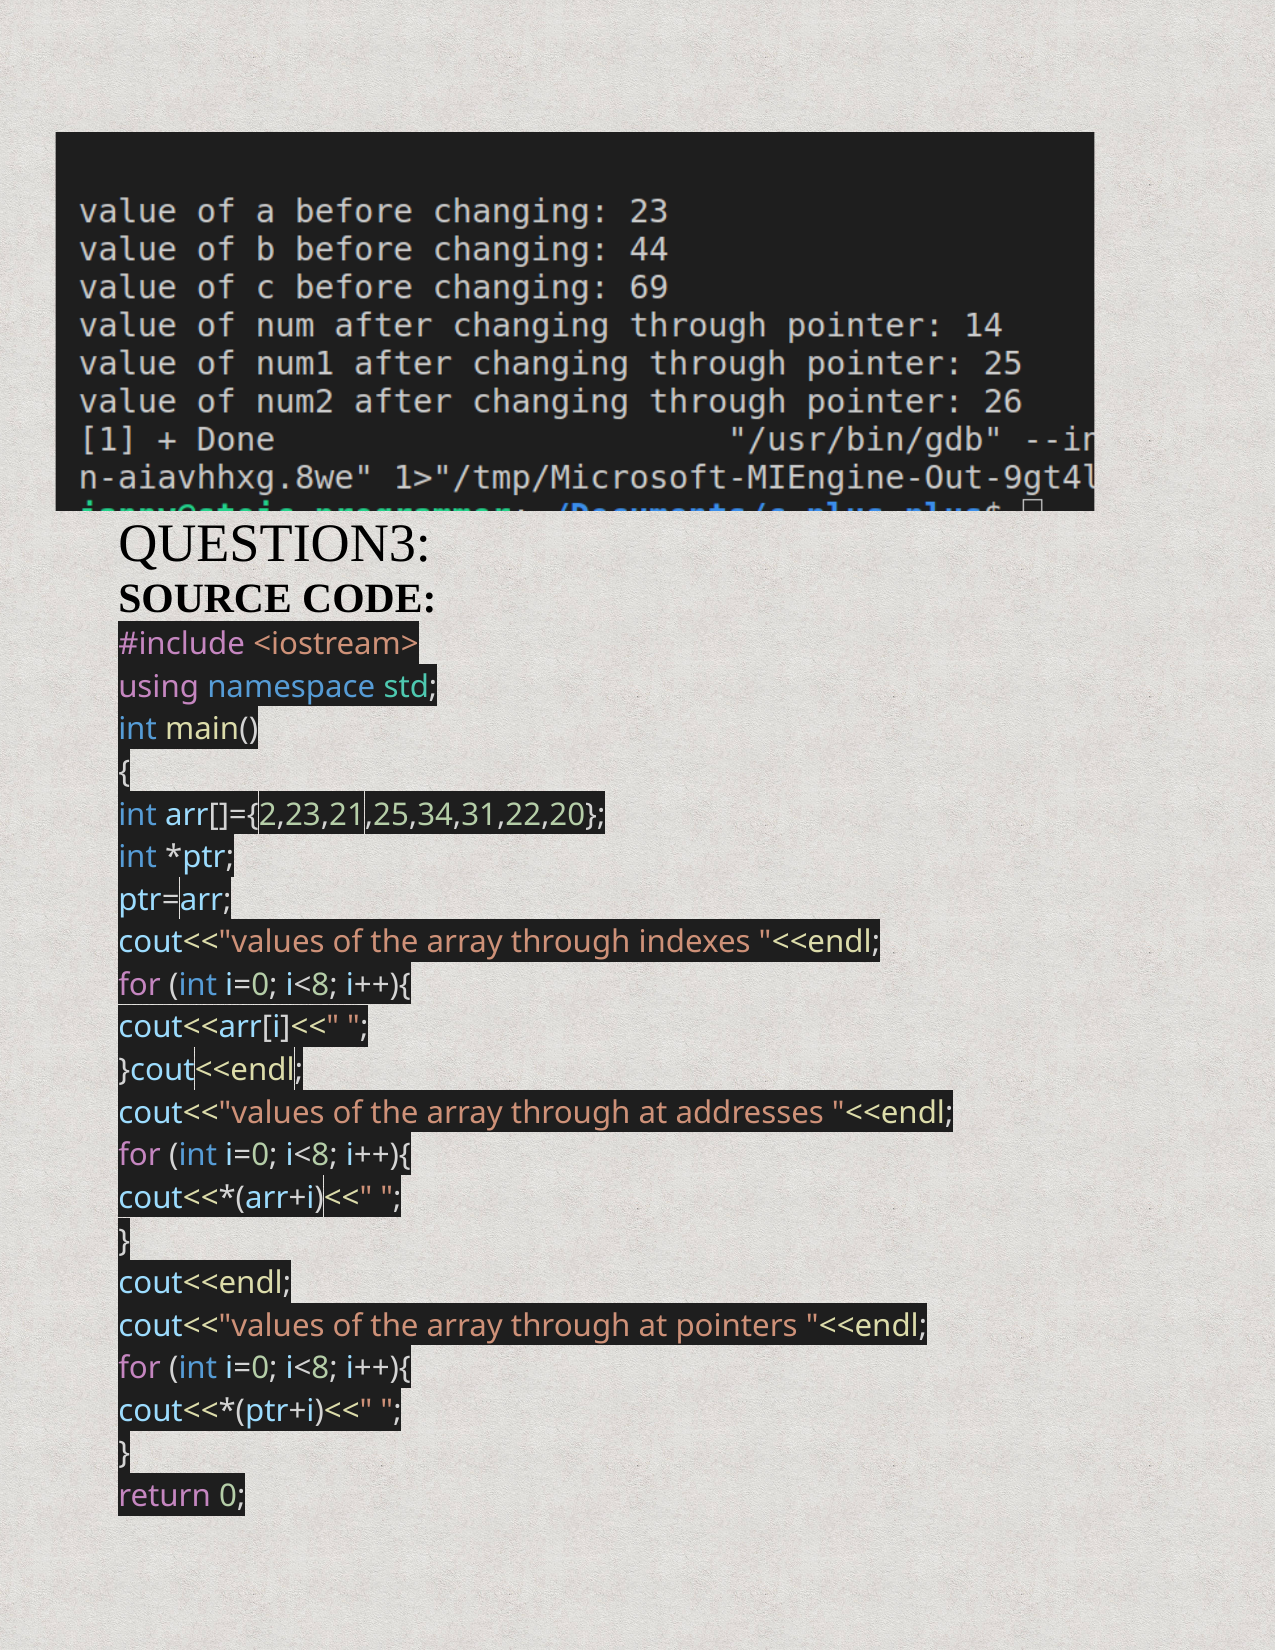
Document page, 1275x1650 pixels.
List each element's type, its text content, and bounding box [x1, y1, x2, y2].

text cout<<*(ptr+i)<<" "; [118, 1388, 1157, 1431]
text SOURCE CODE: [118, 573, 1157, 621]
text for (int i=0; i<8; i++){ [118, 1345, 1157, 1388]
text { [118, 749, 1157, 791]
text ptr=arr; [118, 877, 1157, 919]
text for (int i=0; i<8; i++){ [118, 1132, 1157, 1175]
text cout<<"values of the array through indexes "<<endl; [118, 919, 1157, 962]
text for (int i=0; i<8; i++){ [118, 962, 1157, 1004]
text cout<<"values of the array through at addresses "<<endl; [118, 1090, 1157, 1132]
picture [0, 0, 1275, 1650]
text } [118, 1431, 1157, 1473]
text int arr[]={2,23,21,25,34,31,22,20}; [118, 791, 1157, 834]
text cout<<endl; [118, 1260, 1157, 1303]
text }cout<<endl; [118, 1047, 1157, 1090]
text QUESTION3: [118, 118, 1157, 573]
text int *ptr; [118, 834, 1157, 877]
text cout<<*(arr+i)<<" "; [118, 1175, 1157, 1217]
text int main() [118, 706, 1157, 749]
text using namespace std; [118, 664, 1157, 706]
text } [118, 1217, 1157, 1260]
text cout<<"values of the array through at pointers "<<endl; [118, 1303, 1157, 1345]
text cout<<arr[i]<<" "; [118, 1004, 1157, 1047]
text return 0; [118, 1473, 1157, 1516]
text #include <iostream> [118, 621, 1157, 664]
